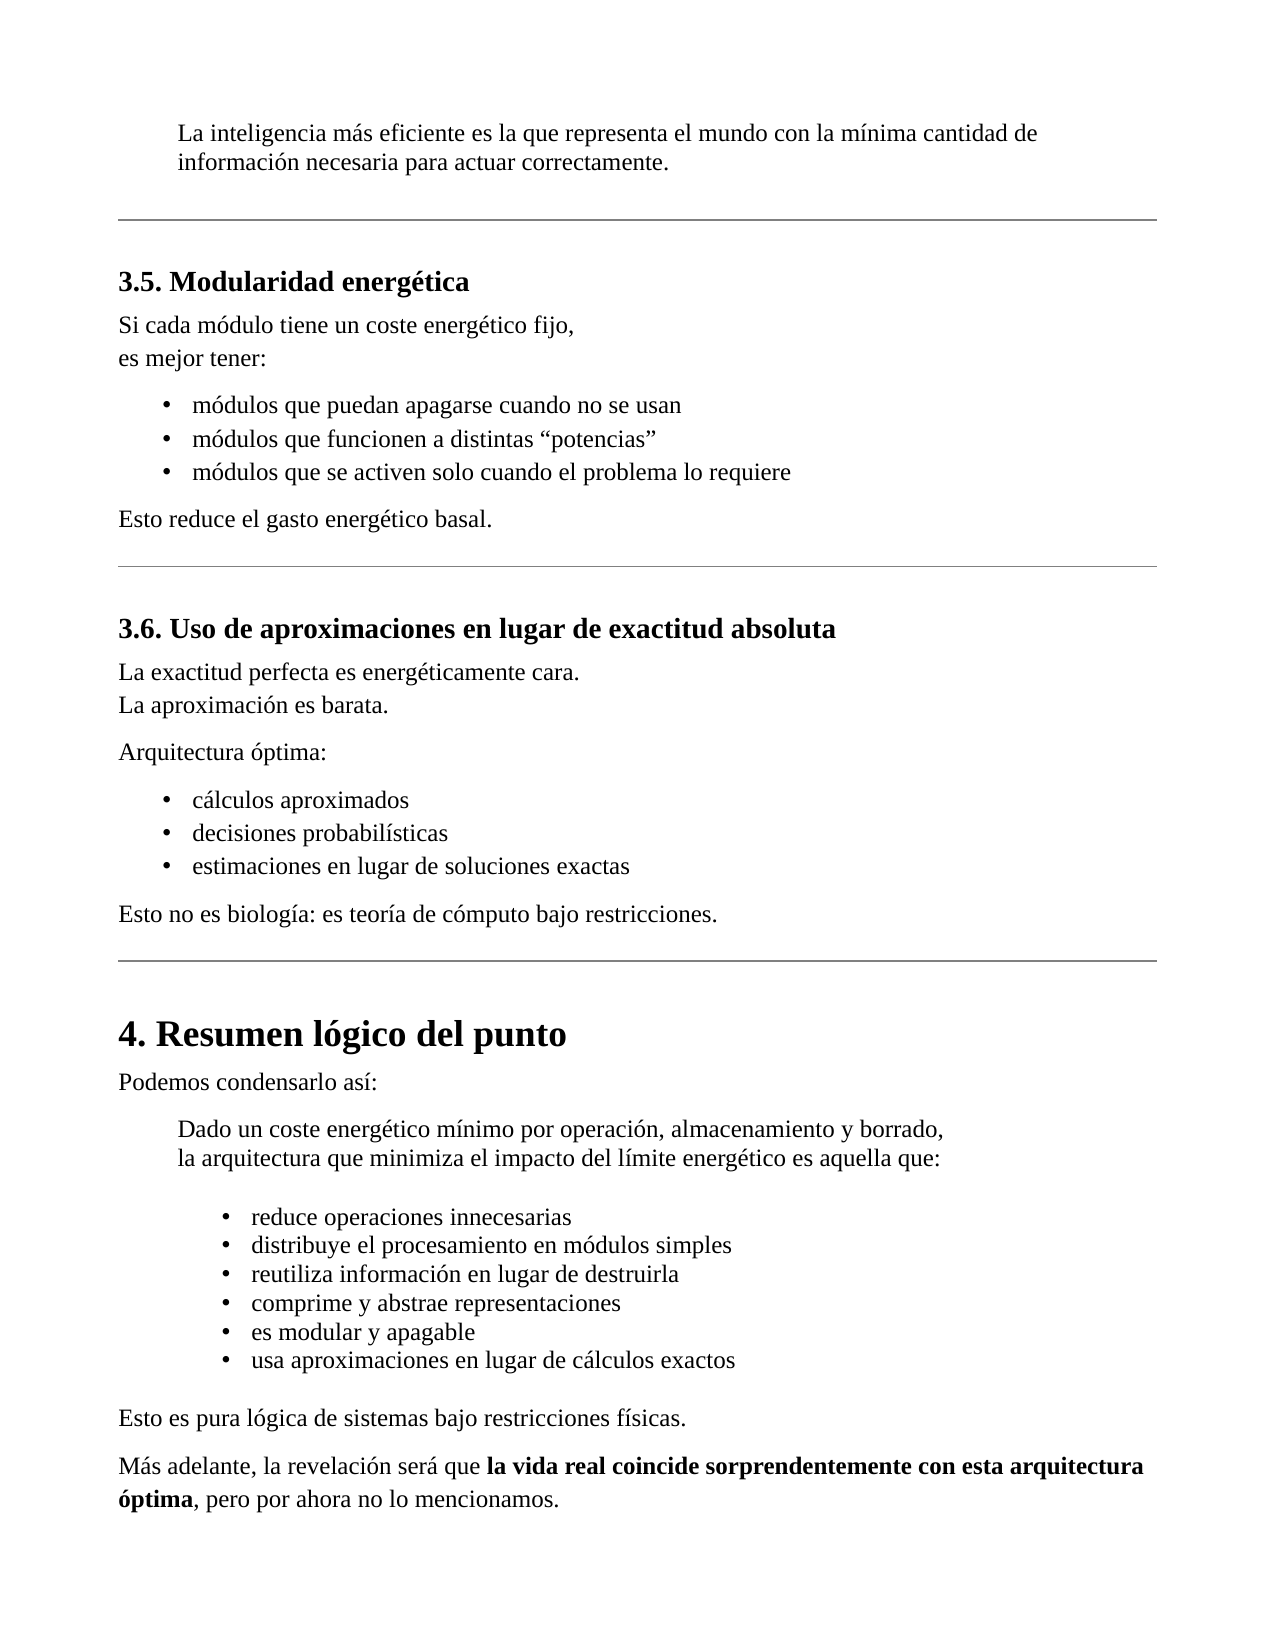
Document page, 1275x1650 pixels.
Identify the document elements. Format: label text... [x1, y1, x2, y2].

list reutiliza información en lugar de destruirla [222, 1259, 1098, 1288]
subtitle 3.5. Modularidad energética [118, 264, 1157, 297]
list módulos que puedan apagarse cuando no se usan [162, 391, 1157, 419]
text La inteligencia más eficiente es la que representa el mundo con la mínima cantidad de información necesaria para actuar correctamente. [177, 118, 1098, 176]
text Esto no es biología: es teoría de cómputo bajo restricciones. [118, 899, 1157, 927]
list módulos que funcionen a distintas “potencias” [162, 424, 1157, 452]
list módulos que se activen solo cuando el problema lo requiere [162, 457, 1157, 485]
subtitle 3.6. Uso de aproximaciones en lugar de exactitud absoluta [118, 611, 1157, 644]
text Esto es pura lógica de sistemas bajo restricciones físicas. [118, 1403, 1157, 1432]
text La exactitud perfecta es energéticamente cara. La aproximación es barata. [118, 657, 1157, 718]
list estimaciones en lugar de soluciones exactas [162, 851, 1157, 880]
list reduce operaciones innecesarias [222, 1202, 1098, 1230]
list cálculos aproximados [162, 785, 1157, 814]
text Arquitectura óptima: [118, 737, 1157, 766]
list comprime y abstrae representaciones [222, 1288, 1098, 1317]
text Podemos condensarlo así: [118, 1067, 1157, 1096]
list es modular y apagable [222, 1317, 1098, 1345]
subtitle 4. Resumen lógico del punto [118, 1011, 1157, 1054]
text Dado un coste energético mínimo por operación, almacenamiento y borrado, la arquitectura que minimiza el impacto del límite energético es aquella que: [177, 1114, 1098, 1172]
list distribuye el procesamiento en módulos simples [222, 1230, 1098, 1259]
text Esto reduce el gasto energético basal. [118, 504, 1157, 533]
text Más adelante, la revelación será que la vida real coincide sorprendentemente con esta arquitectura óptima, pero por ahora no lo mencionamos. [118, 1451, 1157, 1513]
list usa aproximaciones en lugar de cálculos exactos [222, 1345, 1098, 1374]
text Si cada módulo tiene un coste energético fijo, es mejor tener: [118, 310, 1157, 372]
list decisiones probabilísticas [162, 818, 1157, 847]
